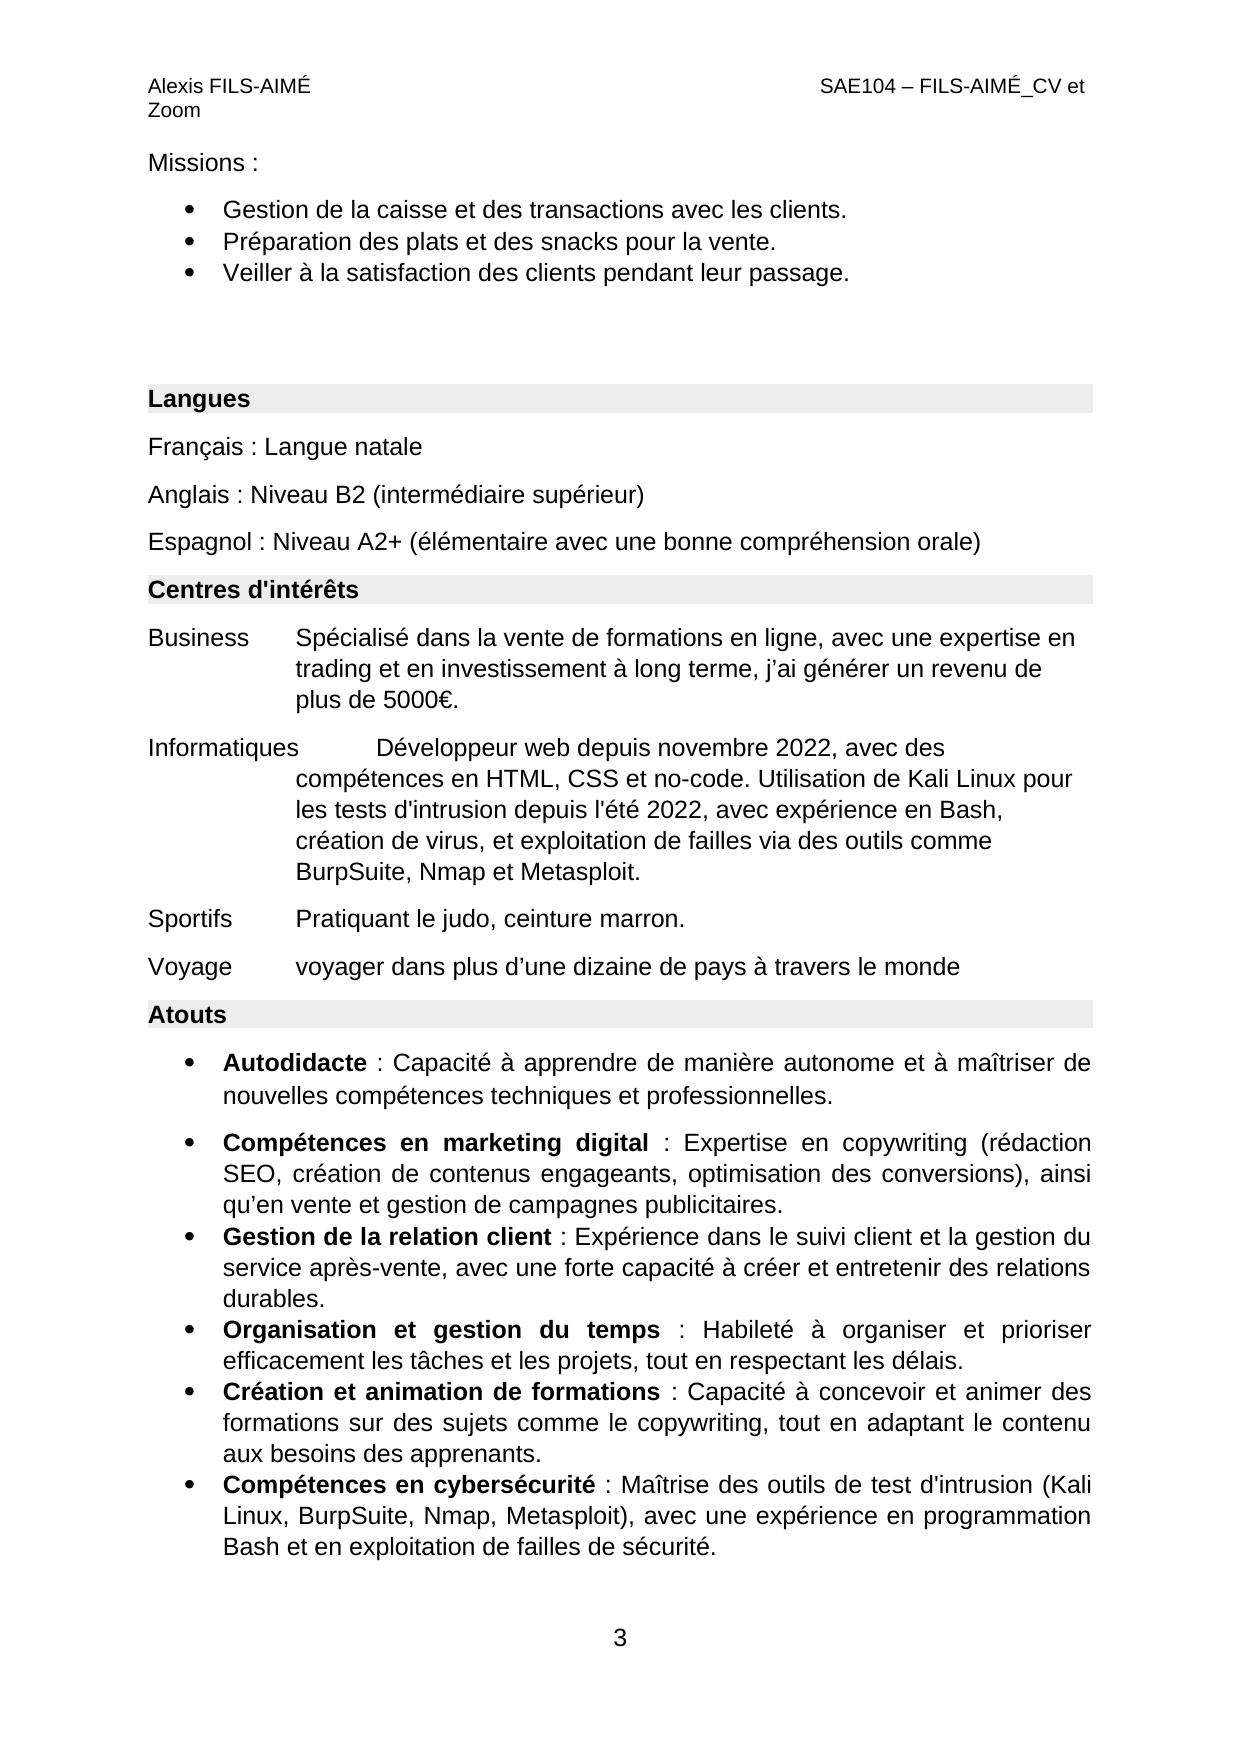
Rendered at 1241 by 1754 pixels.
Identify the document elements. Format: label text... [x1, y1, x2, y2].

list Création et animation de formations : Capacité à concevoir et animer des formations sur des sujets comme le copywriting, tout en adaptant le contenu aux besoins des apprenants. [185, 1377, 1093, 1468]
text Centres d'intérêts [148, 575, 1093, 604]
list Compétences en cybersécurité : Maîtrise des outils de test d'intrusion (Kali Linux, BurpSuite, Nmap, Metasploit), avec une expérience en programmation Bash et en exploitation de failles de sécurité. [185, 1470, 1093, 1561]
list Préparation des plats et des snacks pour la vente. [185, 226, 1093, 255]
list Organisation et gestion du temps : Habileté à organiser et prioriser efficacement les tâches et les projets, tout en respectant les délais. [185, 1315, 1093, 1374]
text Français : Langue natale [148, 432, 1093, 461]
text Business Spécialisé dans la vente de formations en ligne, avec une expertise en trading et en investissement à long terme, j’ai générer un revenu de plus de 5000€. [148, 623, 1093, 713]
list Gestion de la relation client : Expérience dans le suivi client et la gestion du service après-vente, avec une forte capacité à créer et entretenir des relations durables. [185, 1221, 1093, 1312]
list Gestion de la caisse et des transactions avec les clients. [185, 195, 1093, 224]
text Espagnol : Niveau A2+ (élémentaire avec une bonne compréhension orale) [148, 527, 1093, 556]
list Compétences en marketing digital : Expertise en copywriting (rédaction SEO, création de contenus engageants, optimisation des conversions), ainsi qu’en vente et gestion de campagnes publicitaires. [185, 1128, 1093, 1219]
list Veiller à la satisfaction des clients pendant leur passage. [185, 258, 1093, 286]
text Sportifs Pratiquant le judo, ceinture marron. [148, 904, 1093, 933]
text Informatiques Développeur web depuis novembre 2022, avec des compétences en HTML, CSS et no-code. Utilisation de Kali Linux pour les tests d'intrusion depuis l'été 2022, avec expérience en Bash, création de virus, et exploitation de failles via des outils comme BurpSuite, Nmap et Metasploit. [148, 732, 1093, 885]
list Autodidacte : Capacité à apprendre de manière autonome et à maîtriser de nouvelles compétences techniques et professionnelles. [185, 1047, 1093, 1109]
text Missions : [148, 148, 1093, 176]
text Atouts [148, 1000, 1093, 1028]
text Anglais : Niveau B2 (intermédiaire supérieur) [148, 479, 1093, 508]
text Voyage voyager dans plus d’une dizaine de pays à travers le monde [148, 952, 1093, 981]
text Langues [148, 384, 1093, 413]
